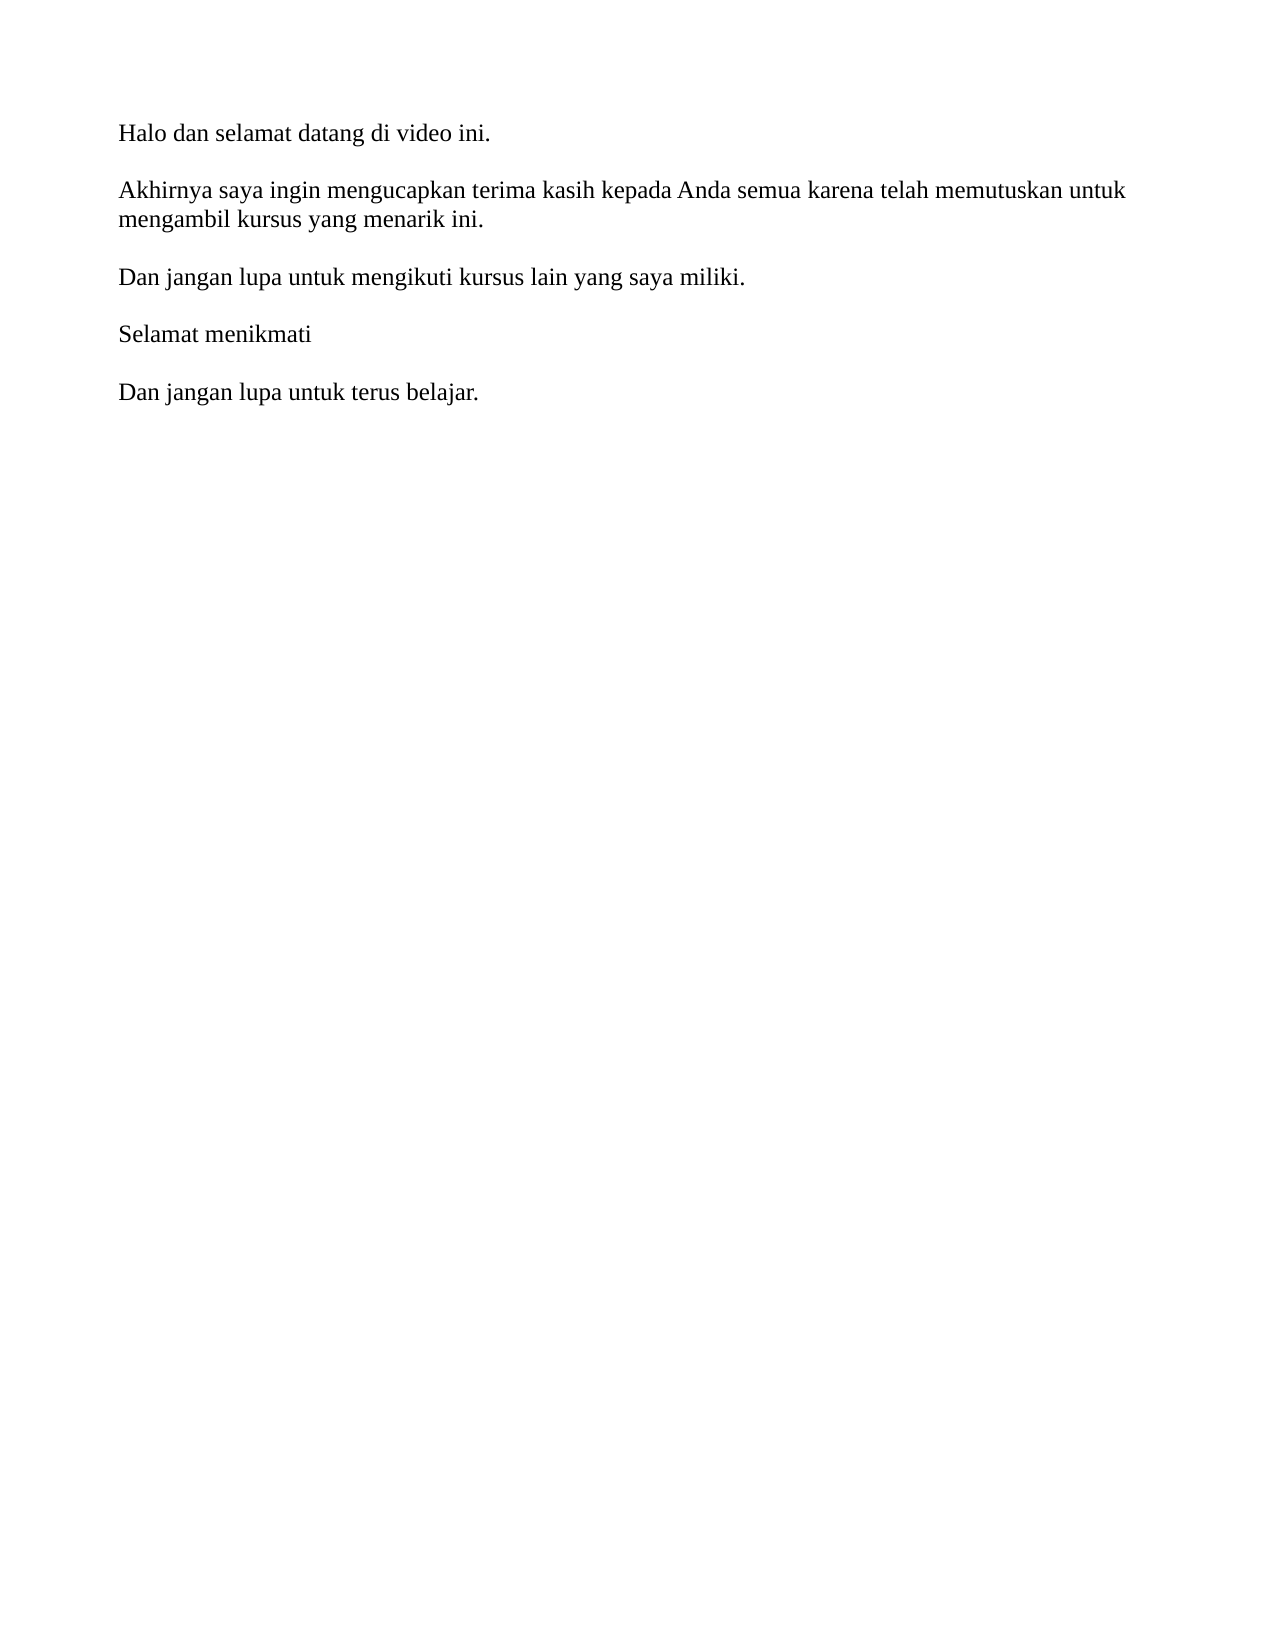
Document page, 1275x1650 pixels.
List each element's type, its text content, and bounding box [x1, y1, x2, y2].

text Dan jangan lupa untuk terus belajar. [118, 377, 1157, 406]
text Dan jangan lupa untuk mengikuti kursus lain yang saya miliki. [118, 262, 1157, 291]
text Akhirnya saya ingin mengucapkan terima kasih kepada Anda semua karena telah memutuskan untuk mengambil kursus yang menarik ini. [118, 176, 1157, 233]
text Selamat menikmati [118, 319, 1157, 348]
text Halo dan selamat datang di video ini. [118, 118, 1157, 147]
